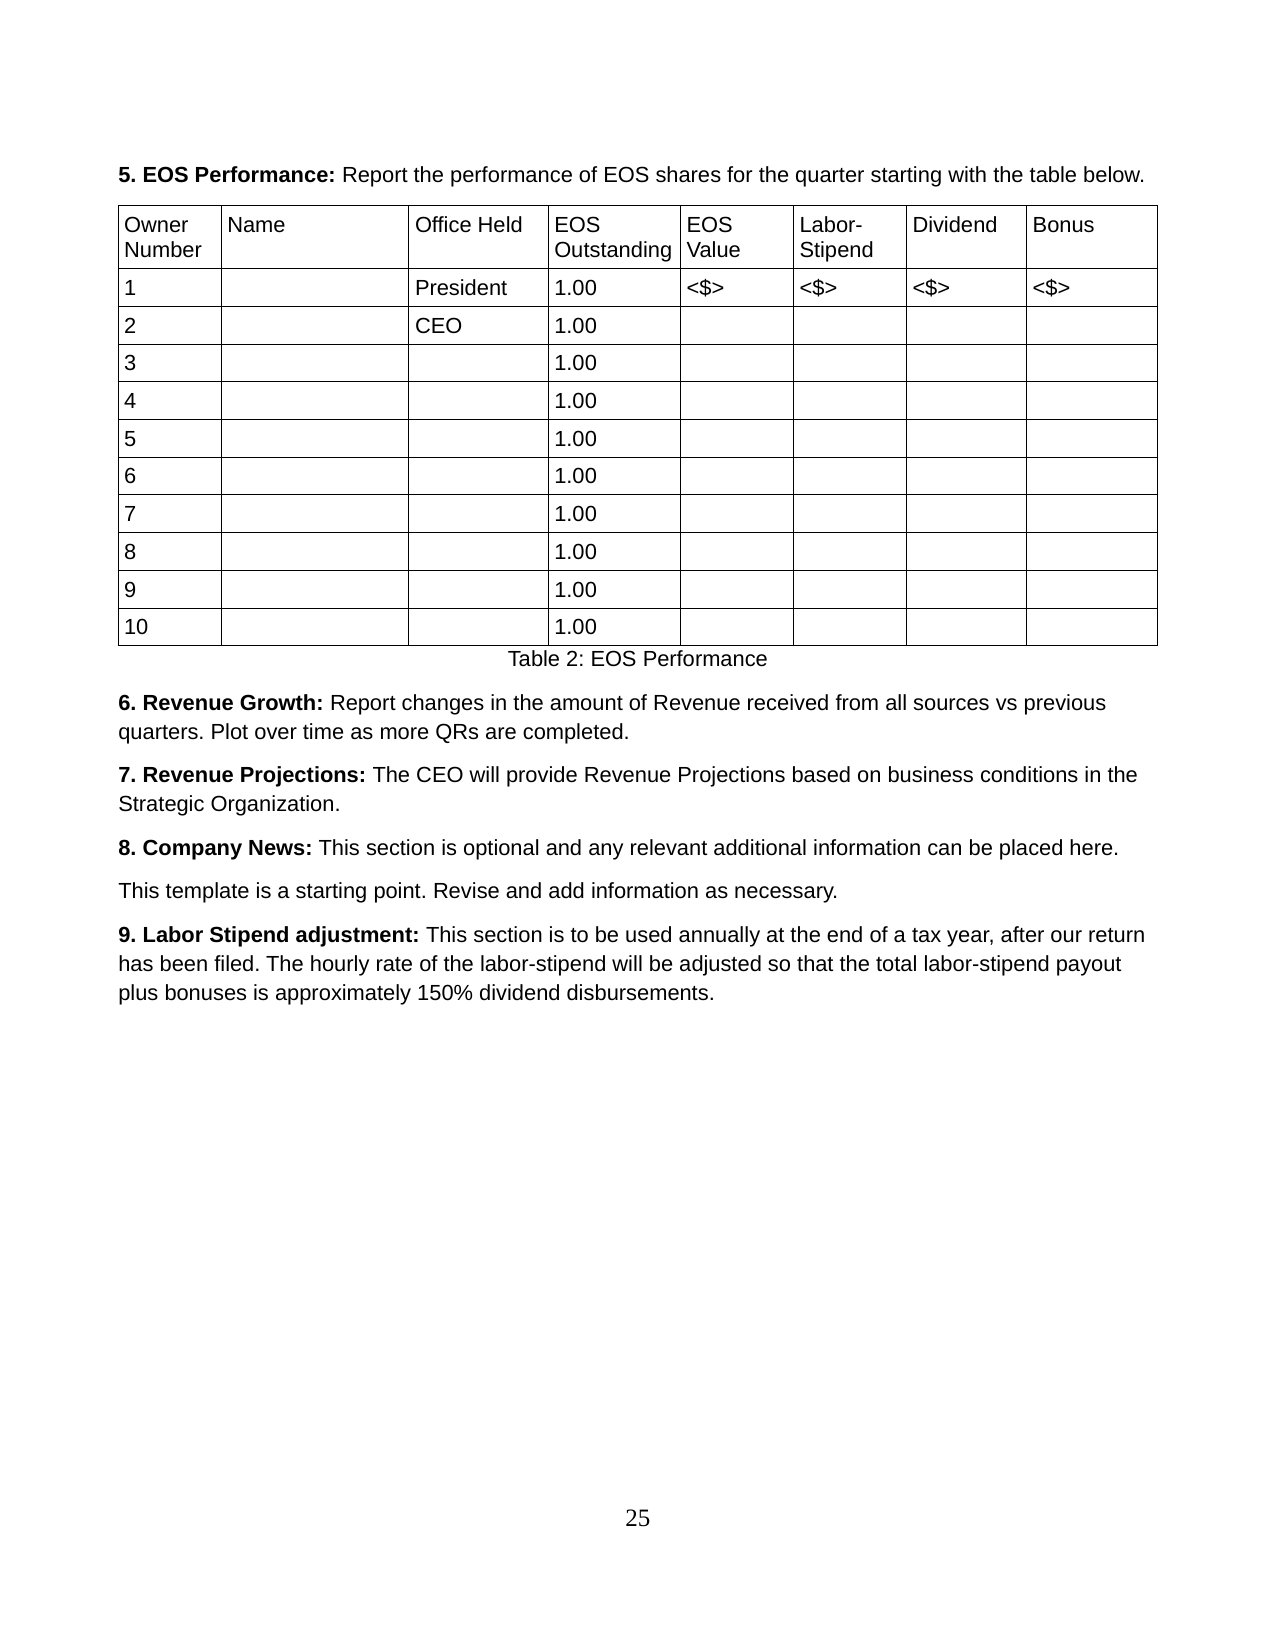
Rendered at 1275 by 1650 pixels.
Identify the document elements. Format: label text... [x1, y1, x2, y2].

table_cell 1 [119, 269, 221, 306]
text 9. Labor Stipend adjustment: This section is to be used annually at the end of a tax year, after our return has been filed. The hourly rate of the labor-stipend will be adjusted so that the total labor-stipend payout plus bonuses is approximately 150% dividend disbursements. [118, 922, 1157, 1005]
table_cell [222, 269, 408, 306]
table_cell [794, 420, 906, 457]
table_cell [1027, 382, 1157, 419]
table_header Dividend [907, 206, 1026, 268]
table_header Labor-Stipend [794, 206, 906, 268]
table_cell [1027, 495, 1157, 532]
table_cell 1.00 [549, 609, 680, 645]
table_cell [907, 495, 1026, 532]
table_cell [681, 609, 793, 645]
table_cell [907, 420, 1026, 457]
table_cell 1.00 [549, 533, 680, 570]
table_cell 9 [119, 571, 221, 607]
table_cell [794, 345, 906, 381]
table_cell [409, 382, 548, 419]
table_cell 1.00 [549, 382, 680, 419]
text Table 2: EOS Performance [118, 646, 1157, 671]
table_cell 1.00 [549, 495, 680, 532]
table_cell [681, 420, 793, 457]
table_cell [794, 609, 906, 645]
table_header EOS Value [681, 206, 793, 268]
table_cell [1027, 609, 1157, 645]
text 6. Revenue Growth: Report changes in the amount of Revenue received from all sources vs previous quarters. Plot over time as more QRs are completed. [118, 690, 1157, 744]
table_cell [794, 382, 906, 419]
table_cell [794, 307, 906, 343]
table_header Owner Number [119, 206, 221, 268]
table_cell [222, 571, 408, 607]
table_cell [222, 495, 408, 532]
table_cell [409, 571, 548, 607]
table_cell <$> [794, 269, 906, 306]
table_cell [409, 458, 548, 494]
table_cell [907, 609, 1026, 645]
table_cell [907, 382, 1026, 419]
table_cell President [409, 269, 548, 306]
table_cell [409, 420, 548, 457]
table_cell [907, 571, 1026, 607]
table_cell [222, 382, 408, 419]
table_cell [681, 307, 793, 343]
table_cell [222, 533, 408, 570]
table_header EOS Outstanding [549, 206, 680, 268]
table_cell [409, 533, 548, 570]
table_cell [794, 458, 906, 494]
table_cell [681, 571, 793, 607]
table_cell 1.00 [549, 571, 680, 607]
table_cell 1.00 [549, 420, 680, 457]
table_cell [1027, 571, 1157, 607]
table_cell [409, 495, 548, 532]
table_cell 7 [119, 495, 221, 532]
table_header Name [222, 206, 408, 268]
table_cell [222, 307, 408, 343]
table_cell CEO [409, 307, 548, 343]
table_cell 1.00 [549, 458, 680, 494]
table_cell [222, 420, 408, 457]
table_cell [681, 533, 793, 570]
table_cell 5 [119, 420, 221, 457]
table_cell [222, 458, 408, 494]
table_cell 8 [119, 533, 221, 570]
table_cell [1027, 533, 1157, 570]
table_cell [1027, 307, 1157, 343]
table_cell [794, 571, 906, 607]
table_cell [409, 345, 548, 381]
table_header Bonus [1027, 206, 1157, 268]
table_cell [794, 495, 906, 532]
text This template is a starting point. Revise and add information as necessary. [118, 878, 1157, 903]
table_cell 4 [119, 382, 221, 419]
table_cell 10 [119, 609, 221, 645]
table_cell [907, 458, 1026, 494]
table_cell [1027, 420, 1157, 457]
table_cell 6 [119, 458, 221, 494]
table_cell [222, 345, 408, 381]
table_cell 3 [119, 345, 221, 381]
table_cell <$> [907, 269, 1026, 306]
table_cell 1.00 [549, 345, 680, 381]
text 5. EOS Performance: Report the performance of EOS shares for the quarter starting with the table below. [118, 162, 1157, 187]
text 7. Revenue Projections: The CEO will provide Revenue Projections based on business conditions in the Strategic Organization. [118, 762, 1157, 816]
table_cell [681, 345, 793, 381]
table_header Office Held [409, 206, 548, 268]
table_cell [1027, 345, 1157, 381]
table_cell 1.00 [549, 269, 680, 306]
table_cell [907, 307, 1026, 343]
table_cell [681, 495, 793, 532]
text 8. Company News: This section is optional and any relevant additional information can be placed here. [118, 835, 1157, 860]
table_cell [794, 533, 906, 570]
table_cell [222, 609, 408, 645]
table_cell [681, 382, 793, 419]
table_cell [1027, 458, 1157, 494]
table_cell [907, 533, 1026, 570]
table_cell <$> [681, 269, 793, 306]
table_cell 2 [119, 307, 221, 343]
table_cell [409, 609, 548, 645]
table_cell [907, 345, 1026, 381]
table_cell [681, 458, 793, 494]
table_cell 1.00 [549, 307, 680, 343]
table_cell <$> [1027, 269, 1157, 306]
